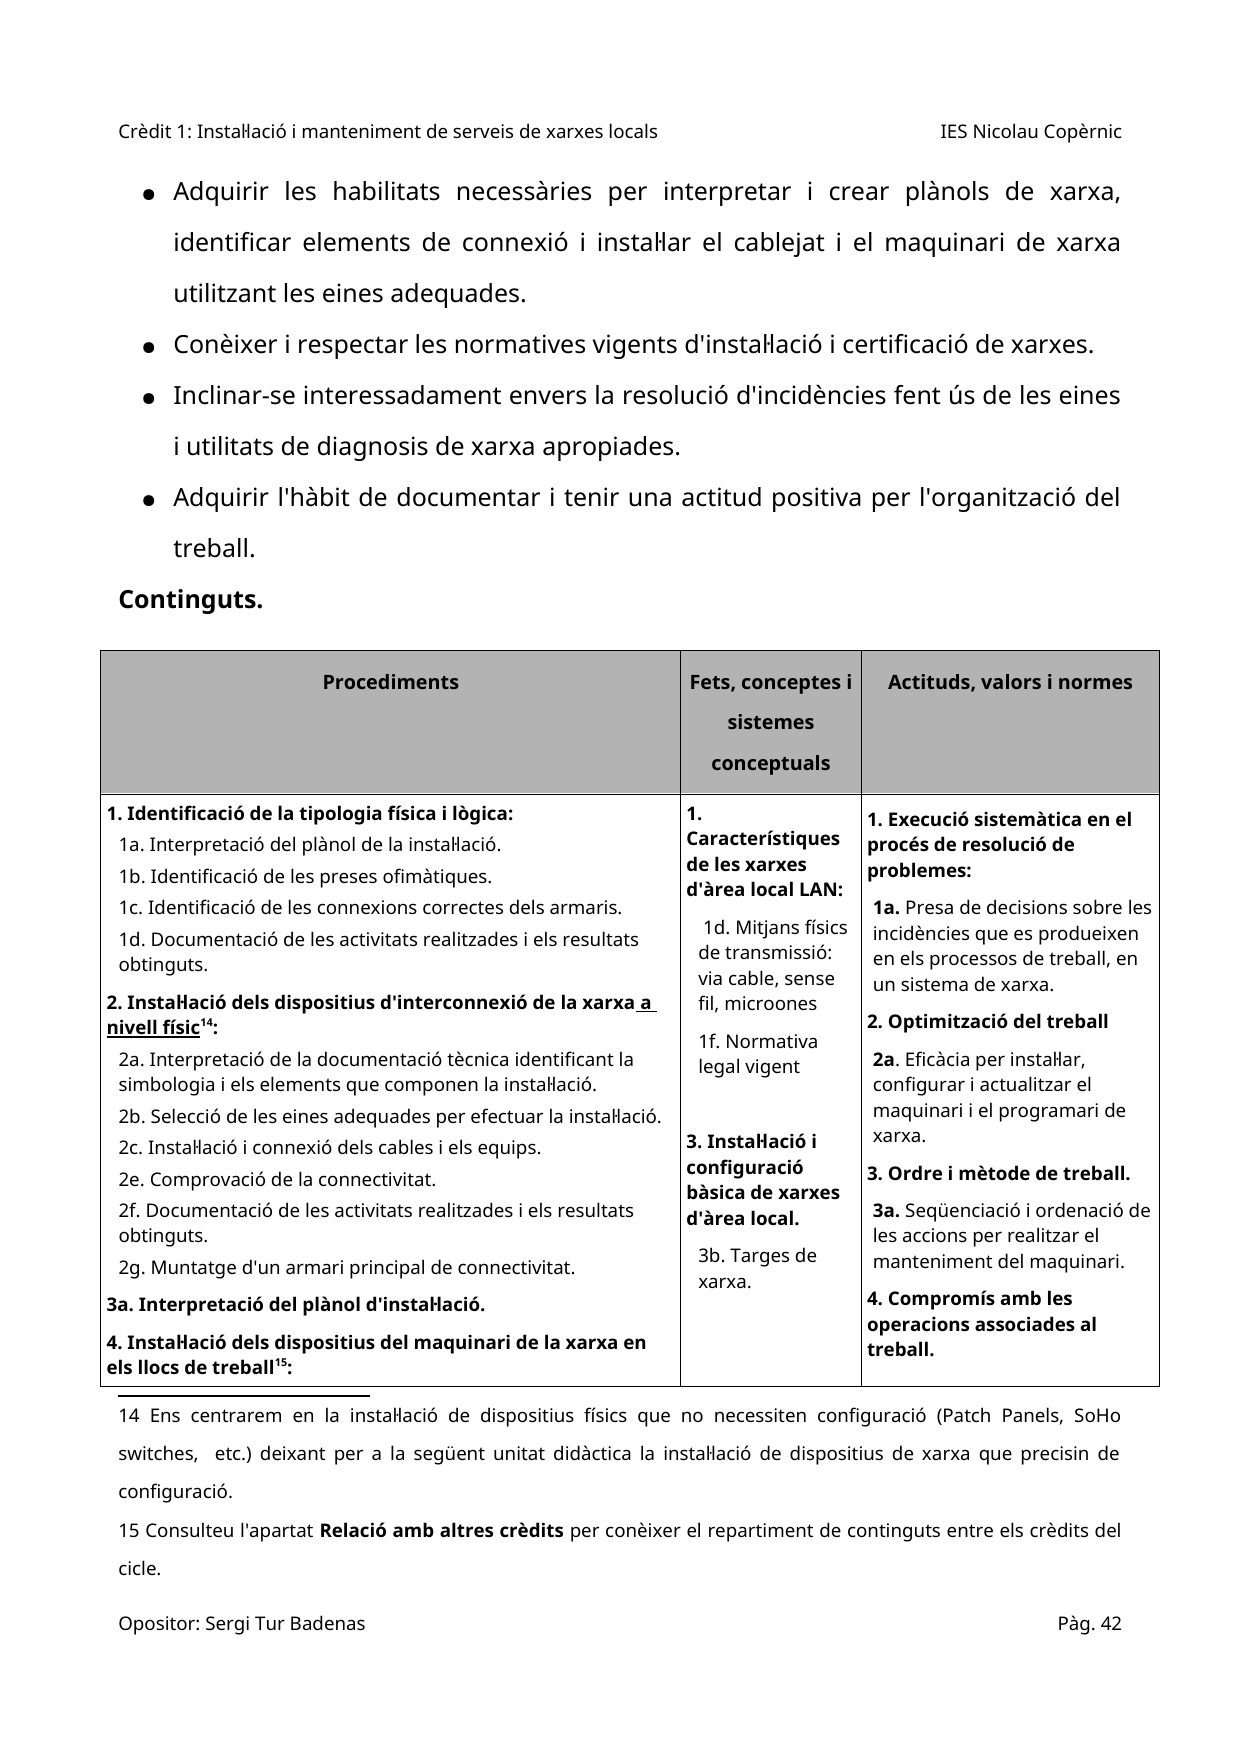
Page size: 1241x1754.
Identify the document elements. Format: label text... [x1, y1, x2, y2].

table_cell 1. Característiques de les xarxes d'àrea local LAN: 1d. Mitjans físics de transmissió: via cable, sense fil, microones 1f. Normativa legal vigent 3. Instal·lació i configuració bàsica de xarxes d'àrea local. 3b. Targes de xarxa. [681, 795, 861, 1386]
list Conèixer i respectar les normatives vigents d'instal·lació i certificació de xarxes. [141, 326, 1122, 360]
table_header Procediments [101, 651, 680, 793]
list Inclinar-se interessadament envers la resolució d'incidències fent ús de les eines i utilitats de diagnosis de xarxa apropiades. [141, 377, 1122, 462]
table_cell 1. Execució sistemàtica en el procés de resolució de problemes: 1a. Presa de decisions sobre les incidències que es produeixen en els processos de treball, en un sistema de xarxa. 2. Optimització del treball 2a. Eficàcia per instal·lar, configurar i actualitzar el maquinari i el programari de xarxa. 3. Ordre i mètode de treball. 3a. Seqüenciació i ordenació de les accions per realitzar el manteniment del maquinari. 4. Compromís amb les operacions associades al treball. [862, 795, 1159, 1386]
list Adquirir les habilitats necessàries per interpretar i crear plànols de xarxa, identificar elements de connexió i instal·lar el cablejat i el maquinari de xarxa utilitzant les eines adequades. [141, 173, 1122, 309]
table_header Fets, conceptes i sistemes conceptuals [681, 651, 861, 793]
table_cell 1. Identificació de la tipologia física i lògica: 1a. Interpretació del plànol de la instal·lació. 1b. Identificació de les preses ofimàtiques. 1c. Identificació de les connexions correctes dels armaris. 1d. Documentació de les activitats realitzades i els resultats obtinguts. 2. Instal·lació dels dispositius d'interconnexió de la xarxa a nivell físic: 2a. Interpretació de la documentació tècnica identificant la simbologia i els elements que componen la instal·lació. 2b. Selecció de les eines adequades per efectuar la instal·lació. 2c. Instal·lació i connexió dels cables i els equips. 2e. Comprovació de la connectivitat. 2f. Documentació de les activitats realitzades i els resultats obtinguts. 2g. Muntatge d'un armari principal de connectivitat. 3a. Interpretació del plànol d'instal·lació. 4. Instal·lació dels dispositius del maquinari de la xarxa en els llocs de treball: 4a. Comprovació de la compatibilitat del material a instal·lar. 4b. Selecció de les eines adequades. 4c. Instal·lació de les targes de xarxa. 4d. Instal·lació dels controladors de tarja. 4f. Comprovació de la instal·lació amb utilitats de diagnosi. 4g. Documentació de les tasques i els resultats obtinguts. 6. Resolució de les incidències més usuals que podem trobar en l'explotació del servei de xarxa LAN a nivell físic i d'enllaç: 6a. Identificació dels símptomes de l'avaria. 6b. Caracterització de l'avaria segons els efectes produïts. 6c. Formulació d'una hipòtesi de la causa de l'avaria relacionant-la amb els símptomes detectats. 6e. Localització i arranjament de l'avaria. 6f. Resposta a les incidències que surtin durant l'actuació. 6g. Documentació de les tasques i els resultats obtinguts. [101, 795, 680, 1386]
text Continguts. [118, 581, 1122, 616]
table_header Actituds, valors i normes [862, 651, 1159, 793]
list Adquirir l'hàbit de documentar i tenir una actitud positiva per l'organització del treball. [141, 479, 1122, 564]
